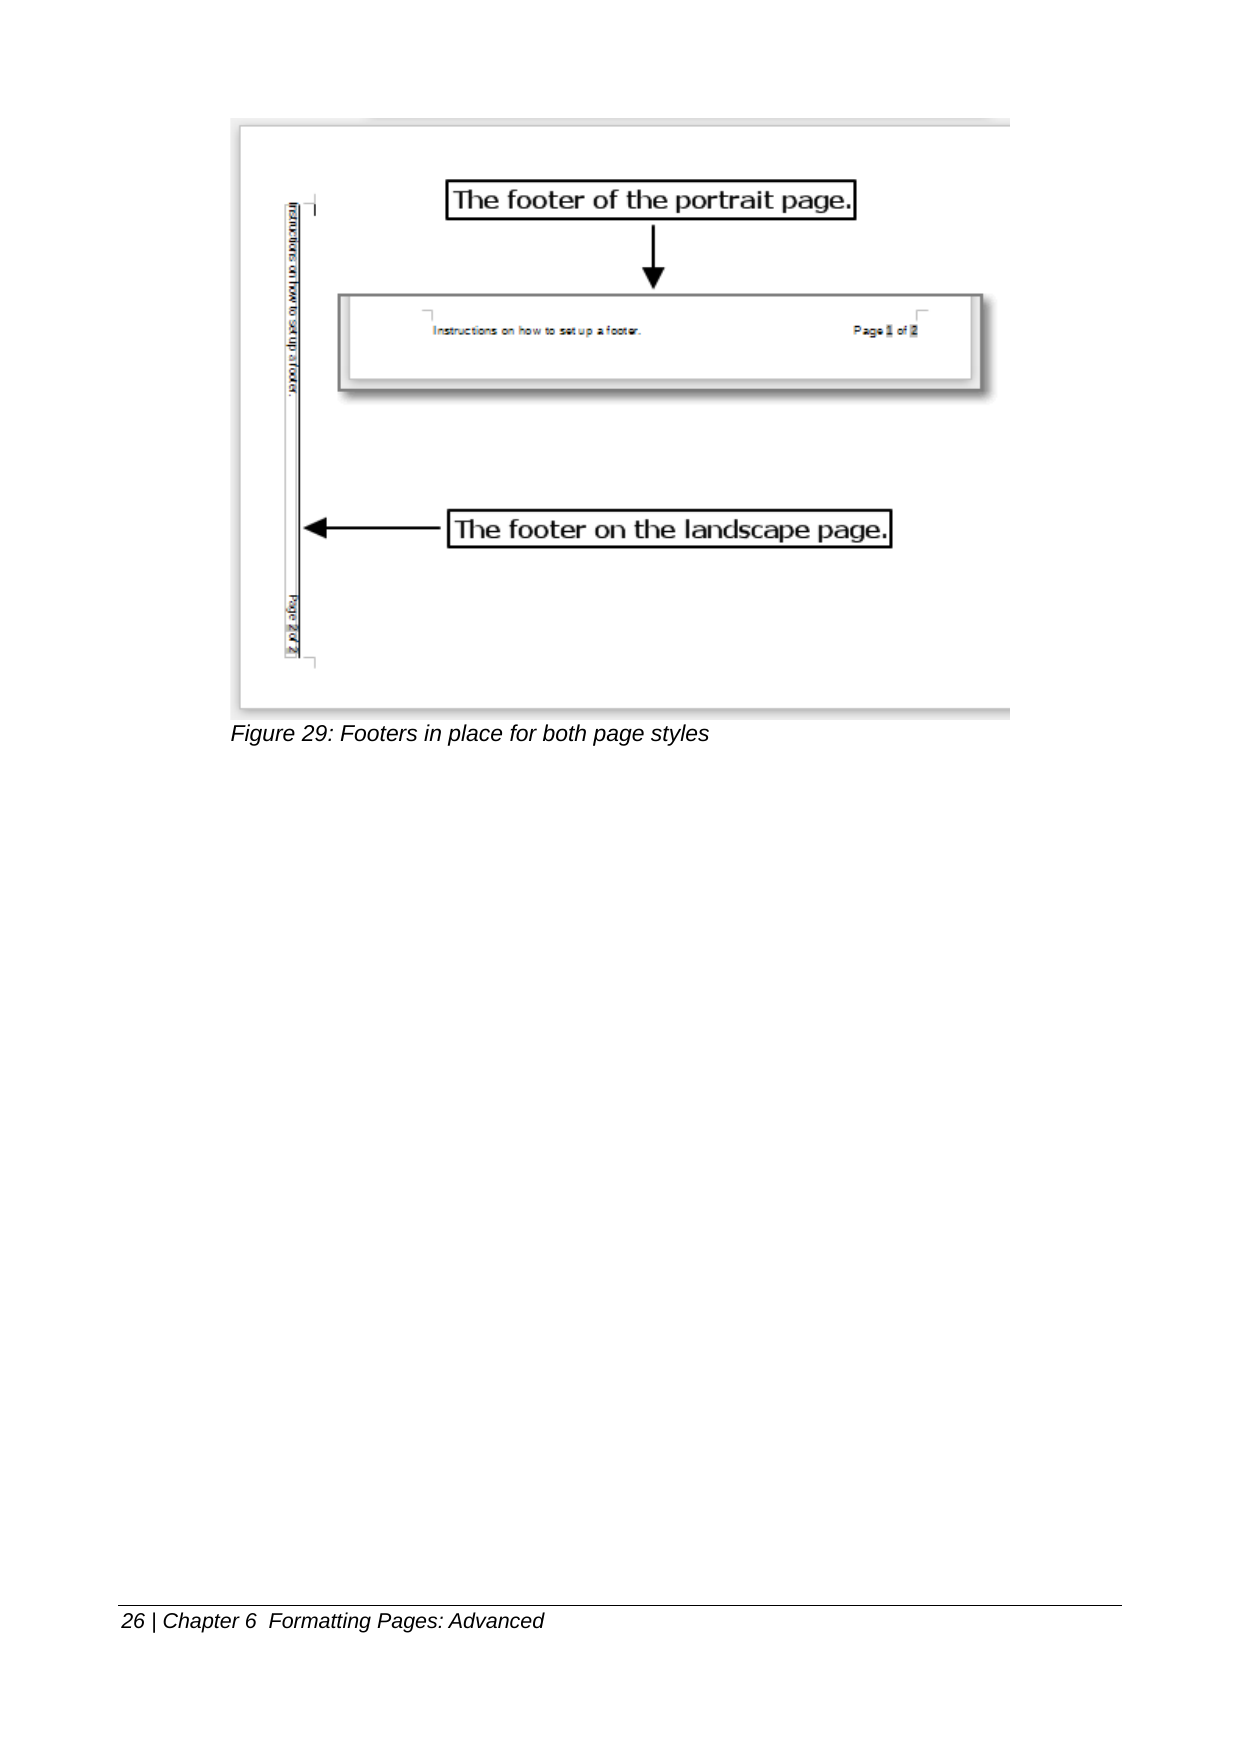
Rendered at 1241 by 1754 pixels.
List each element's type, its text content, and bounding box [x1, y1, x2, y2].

text Figure 29: Footers in place for both page styles [230, 720, 1010, 746]
picture [230, 118, 1010, 720]
